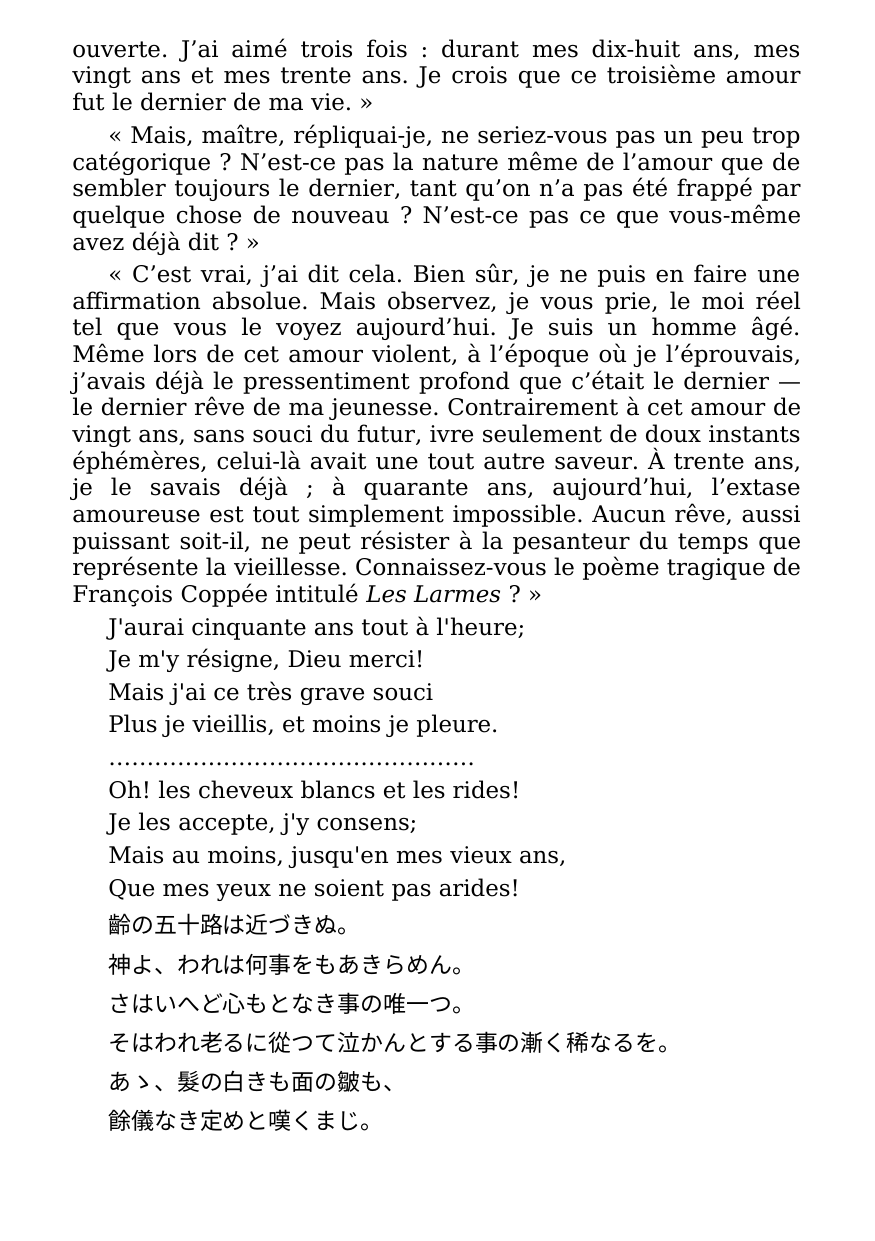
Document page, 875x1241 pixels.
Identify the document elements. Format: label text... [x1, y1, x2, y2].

text あゝ、髮の白きも面の皺も、 [72, 1064, 802, 1097]
text そはわれ老るに從つて泣かんとする事の漸く稀なるを。 [72, 1025, 802, 1058]
text Mais au moins, jusqu'en mes vieux ans, [72, 842, 802, 869]
text 齡の五十路は近づきぬ。 [72, 907, 802, 941]
text ouverte. J’ai aimé trois fois : durant mes dix-huit ans, mes vingt ans et mes trente ans. Je crois que ce troisième amour fut le dernier de ma vie. » [72, 36, 802, 116]
text Plus je vieillis, et moins je pleure. [72, 712, 802, 738]
text さはいへど心もとなき事の唯一つ。 [72, 986, 802, 1019]
text Oh! les cheveux blancs et les rides! [72, 777, 802, 803]
text Mais j'ai ce très grave souci [72, 679, 802, 706]
text Je m'y résigne, Dieu merci! [72, 646, 802, 673]
text Que mes yeux ne soient pas arides! [72, 875, 802, 901]
text Je les accepte, j'y consens; [72, 809, 802, 836]
text « Mais, maître, répliquai-je, ne seriez-vous pas un peu trop catégorique ? N’est-ce pas la nature même de l’amour que de sembler toujours le dernier, tant qu’on n’a pas été frappé par quelque chose de nouveau ? N’est-ce pas ce que vous-même avez déjà dit ? » [72, 122, 802, 255]
text 餘儀なき定めと嘆くまじ。 [72, 1103, 802, 1136]
text 神よ、われは何事をもあきらめん。 [72, 946, 802, 980]
text ………………………………………… [72, 744, 802, 771]
text « C’est vrai, j’ai dit cela. Bien sûr, je ne puis en faire une affirmation absolue. Mais observez, je vous prie, le moi réel tel que vous le voyez aujourd’hui. Je suis un homme âgé. Même lors de cet amour violent, à l’époque où je l’éprouvais, j’avais déjà le pressentiment profond que c’était le dernier — le dernier rêve de ma jeunesse. Contrairement à cet amour de vingt ans, sans souci du futur, ivre seulement de doux instants éphémères, celui-là avait une tout autre saveur. À trente ans, je le savais déjà ; à quarante ans, aujourd’hui, l’extase amoureuse est tout simplement impossible. Aucun rêve, aussi puissant soit-il, ne peut résister à la pesanteur du temps que représente la vieillesse. Connaissez-vous le poème tragique de François Coppée intitulé Les Larmes ? » [72, 261, 802, 608]
text J'aurai cinquante ans tout à l'heure; [72, 614, 802, 641]
